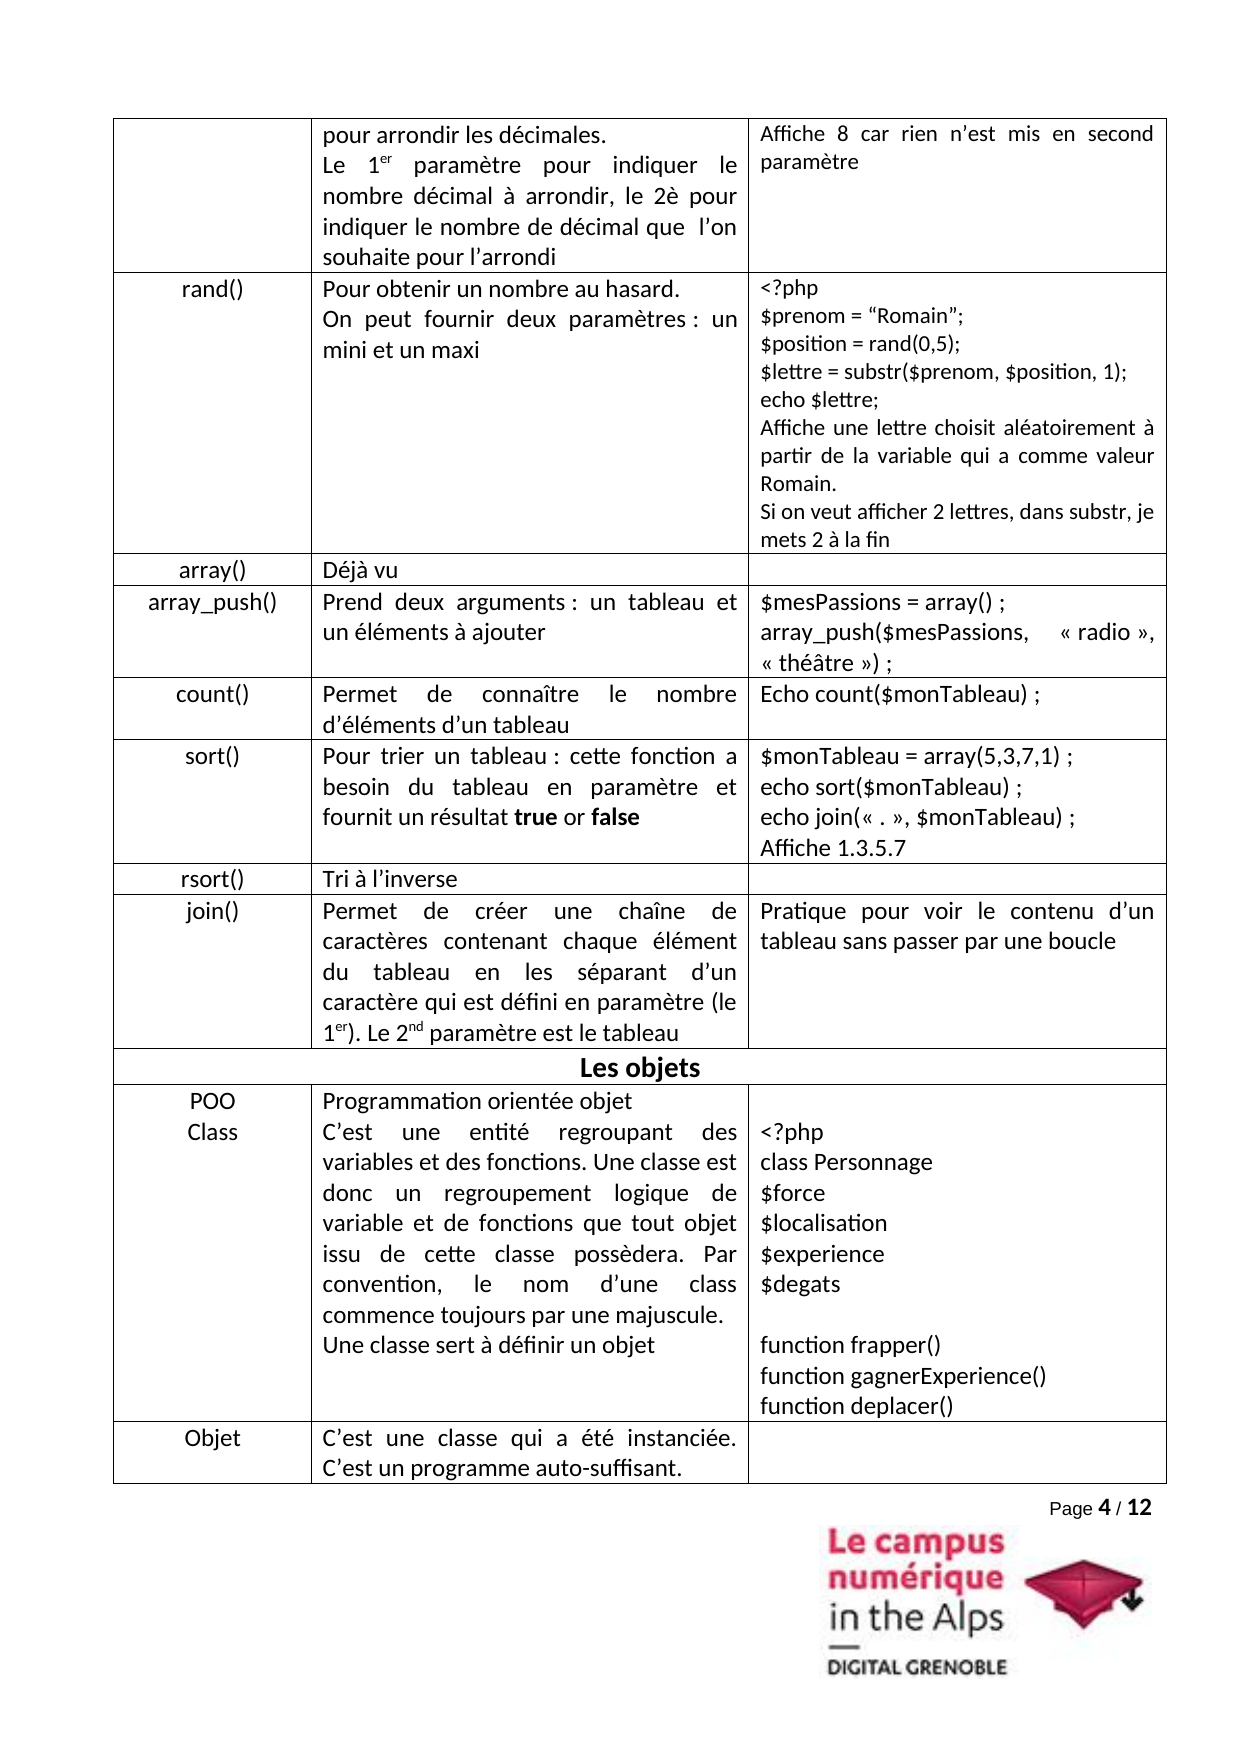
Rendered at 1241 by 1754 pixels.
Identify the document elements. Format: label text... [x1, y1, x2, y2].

table_cell array_push() [114, 586, 311, 677]
table_cell $mesPassions = array() ; array_push($mesPassions, « radio », « théâtre ») ; [749, 586, 1166, 677]
table_cell Permet de connaître le nombre d’éléments d’un tableau [312, 678, 748, 739]
picture [819, 1525, 1152, 1679]
table_cell Pour trier un tableau : cette fonction a besoin du tableau en paramètre et fournit un résultat true or false [312, 740, 748, 862]
table_cell Affiche 8 car rien n’est mis en second paramètre [749, 119, 1166, 272]
table_cell Tri à l’inverse [312, 864, 748, 894]
table_cell rsort() [114, 864, 311, 894]
table_cell Class [114, 1116, 311, 1421]
table_cell array() [114, 554, 311, 584]
table_cell [749, 864, 1166, 894]
table_cell join() [114, 895, 311, 1048]
table_cell $monTableau = array(5,3,7,1) ; echo sort($monTableau) ; echo join(« . », $monTableau) ; Affiche 1.3.5.7 [749, 740, 1166, 862]
table_cell sort() [114, 740, 311, 862]
table_cell C’est une classe qui a été instanciée. C’est un programme auto-suffisant. [312, 1422, 748, 1483]
table_cell rand() [114, 273, 311, 553]
table_cell [749, 554, 1166, 584]
table_cell Les objets [114, 1049, 1166, 1084]
table_cell Programmation orientée objet [312, 1085, 748, 1116]
table_cell [749, 1422, 1166, 1483]
table_cell Déjà vu [312, 554, 748, 584]
table_cell Pour obtenir un nombre au hasard. On peut fournir deux paramètres : un mini et un maxi [312, 273, 748, 553]
table_cell [749, 1085, 1166, 1116]
table_cell pour arrondir les décimales. Le 1er paramètre pour indiquer le nombre décimal à arrondir, le 2è pour indiquer le nombre de décimal que l’on souhaite pour l’arrondi [312, 119, 748, 272]
table_cell [114, 119, 311, 272]
table_cell POO [114, 1085, 311, 1116]
table_cell Objet [114, 1422, 311, 1483]
table_cell count() [114, 678, 311, 739]
table_cell <?php class Personnage $force $localisation $experience $degats function frapper() function gagnerExperience() function deplacer() [749, 1116, 1166, 1421]
table_cell C’est une entité regroupant des variables et des fonctions. Une classe est donc un regroupement logique de variable et de fonctions que tout objet issu de cette classe possèdera. Par convention, le nom d’une class commence toujours par une majuscule. Une classe sert à définir un objet [312, 1116, 748, 1421]
table_cell Permet de créer une chaîne de caractères contenant chaque élément du tableau en les séparant d’un caractère qui est défini en paramètre (le 1er). Le 2nd paramètre est le tableau [312, 895, 748, 1048]
table_cell Echo count($monTableau) ; [749, 678, 1166, 739]
table_cell Prend deux arguments : un tableau et un éléments à ajouter [312, 586, 748, 677]
table_cell Pratique pour voir le contenu d’un tableau sans passer par une boucle [749, 895, 1166, 1048]
table_cell <?php $prenom = “Romain”; $position = rand(0,5); $lettre = substr($prenom, $position, 1); echo $lettre; Affiche une lettre choisit aléatoirement à partir de la variable qui a comme valeur Romain. Si on veut afficher 2 lettres, dans substr, je mets 2 à la fin [749, 273, 1166, 553]
